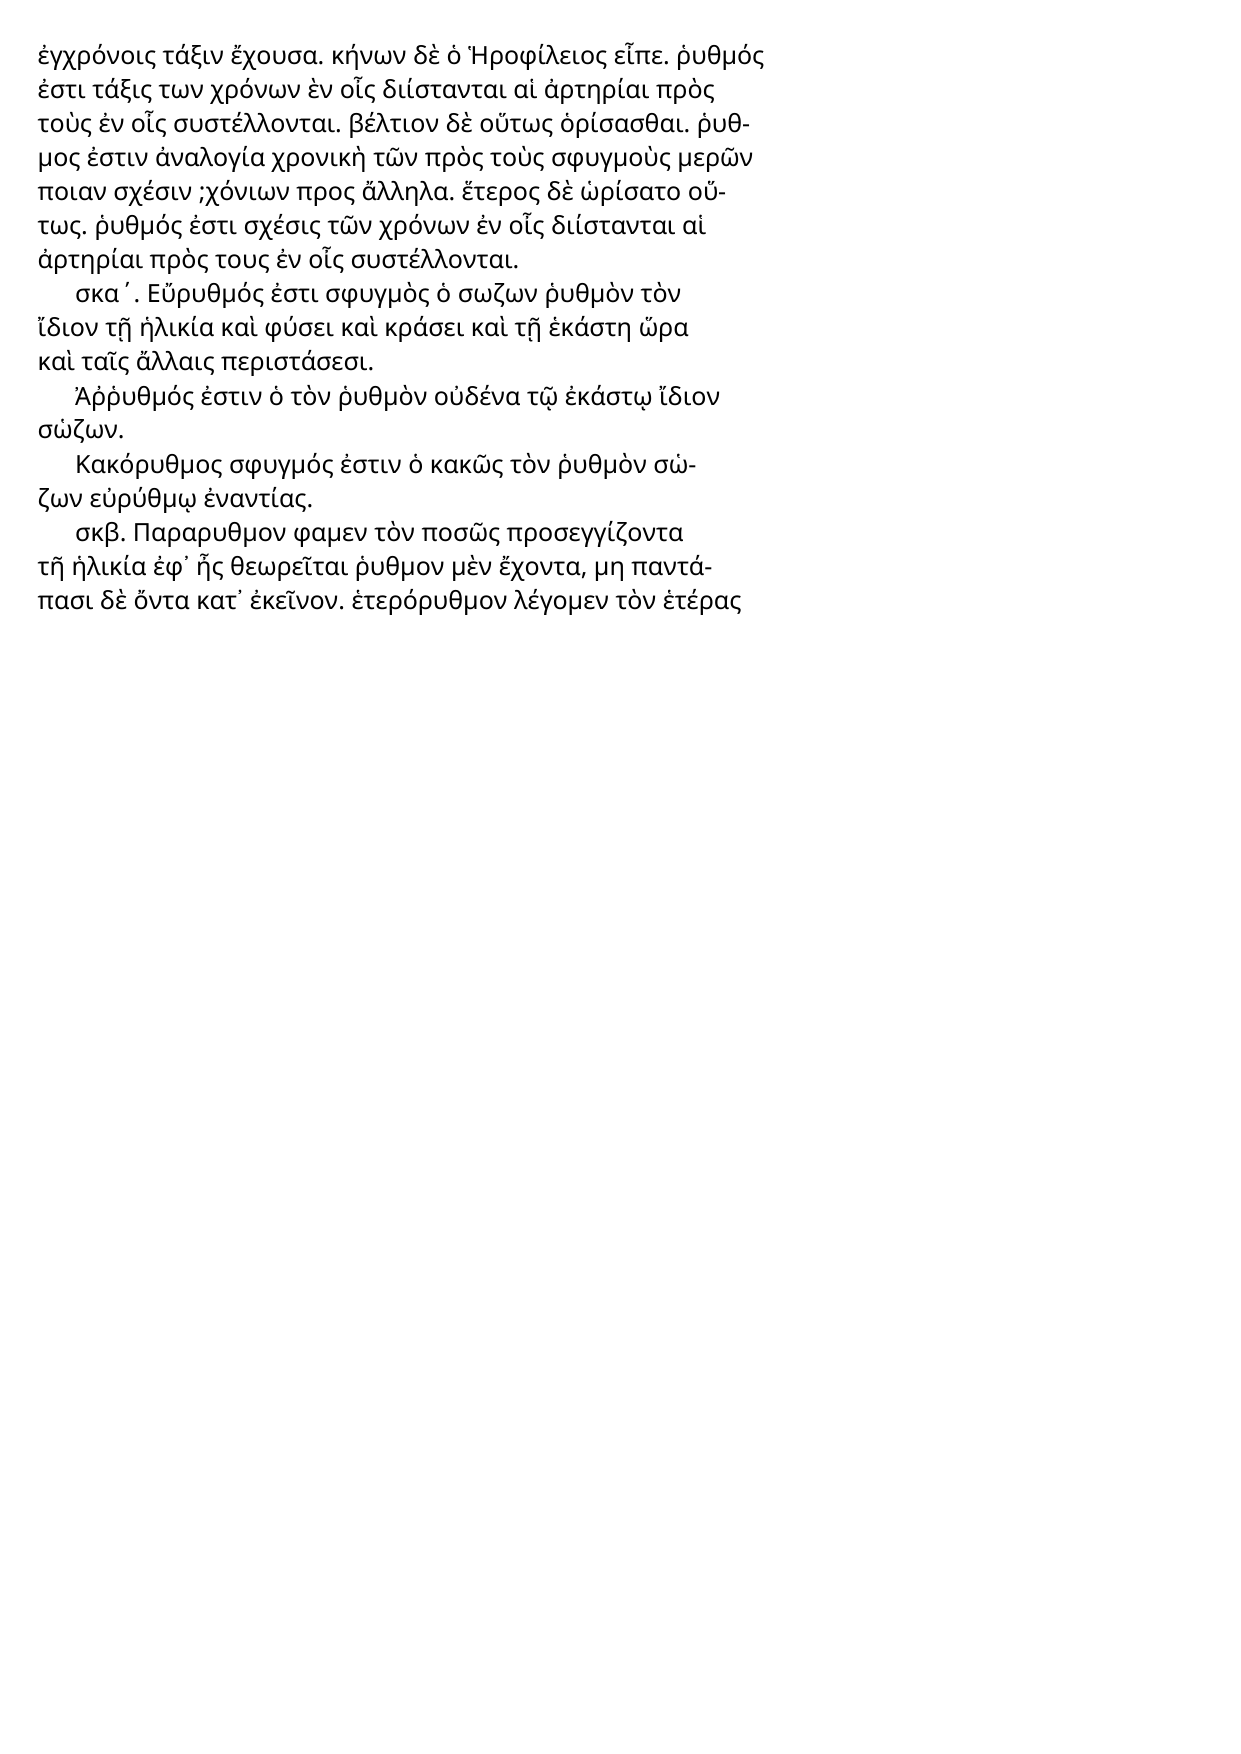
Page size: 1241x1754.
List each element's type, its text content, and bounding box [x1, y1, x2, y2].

text Κακόρυθμος σφυγμός ἐστιν ὁ κακῶς τὸν ῥυθμὸν σὡ- ζων εὐρύθμῳ ἐναντίας. [37, 446, 1203, 514]
text σκα΄. Εὔρυθμός ἐστι σφυγμὸς ὁ σωζων ῥυθμὸν τὸν ἴδιον τῇ ἡλικία καὶ φύσει καὶ κράσει καὶ τῇ ἑκάστη ὥρα καὶ ταῖς ἄλλαις περιστάσεσι. [37, 276, 1203, 378]
text σκβ. Παραρυθμον φαμεν τὸν ποσῶς προσεγγίζοντα τῆ ἡλικία ἐφ᾽ ἦς θεωρεῖται ῥυθμον μὲν ἔχοντα, μη παντά- πασι δὲ ὄντα κατ᾽ ἐκεῖνον. ἑτερόρυθμον λέγομεν τὸν ἑτέρας [37, 514, 1203, 617]
text ἐγχρόνοις τάξιν ἔχουσα. κήνων δὲ ὁ Ἡροφίλειος εἶπε. ῥυθμός ἐστι τάξις των χρόνων ὲν οἶς διίστανται αἱ ἀρτηρίαι πρὸς τοὺς ἐν οἶς συστέλλονται. βέλτιον δὲ οὕτως ὁρίσασθαι. ῥυθ- μος ἐστιν ἀναλογία χρονικὴ τῶν πρὸς τοὺς σφυγμοὺς μερῶν ποιαν σχέσιν ;χόνιων προς ἄλληλα. ἕτερος δὲ ὡρίσατο οὕ- τως. ῥυθμός ἐστι σχέσις τῶν χρόνων ἐν οἶς διίστανται αἱ ἀρτηρίαι πρὸς τους ἐν οἶς συστέλλονται. [37, 37, 1203, 276]
text Ἀῤῥυθμός ἐστιν ὁ τὸν ῥυθμὸν οὐδένα τῷ ἐκάστῳ ἴδιον σὡζων. [37, 378, 1203, 446]
